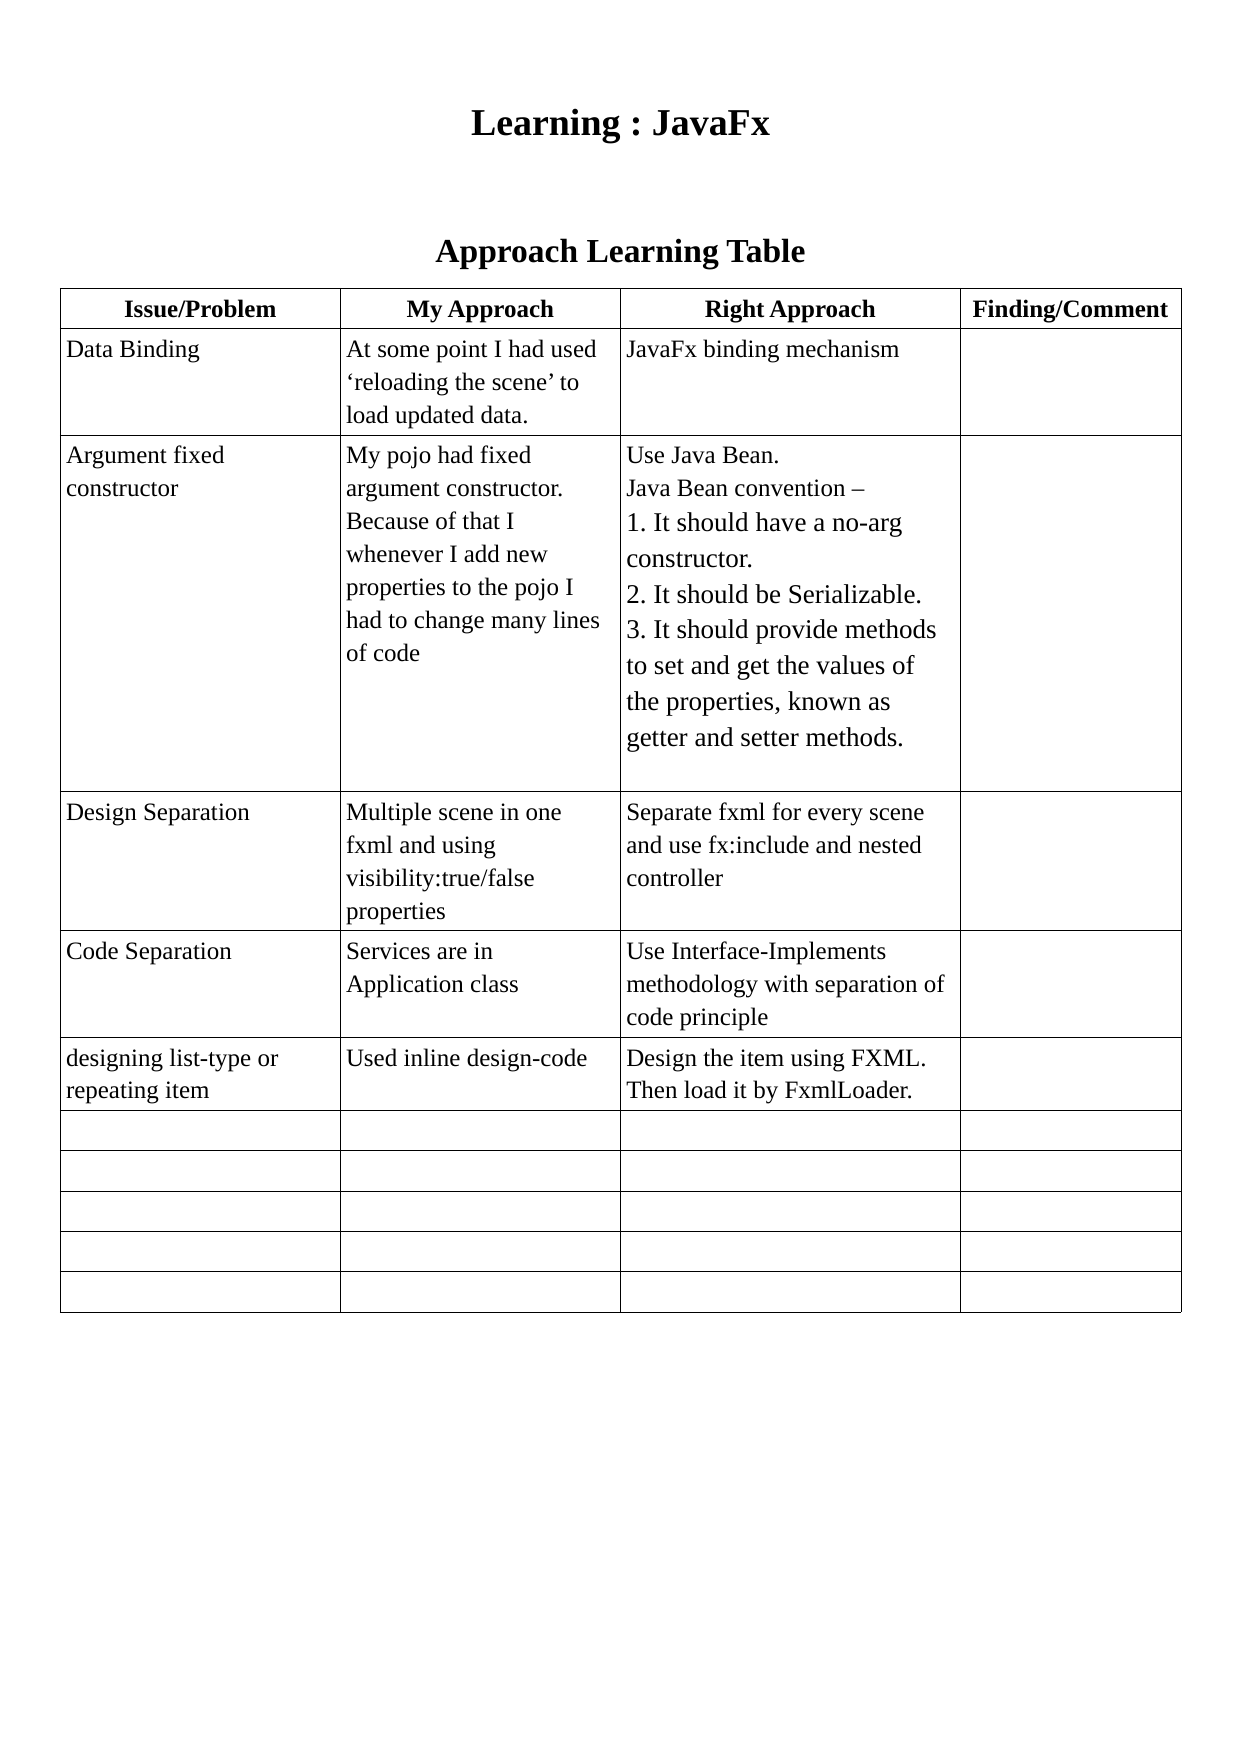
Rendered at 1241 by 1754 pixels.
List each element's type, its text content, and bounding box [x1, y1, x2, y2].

table_cell Services are in Application class [341, 931, 620, 1037]
table_cell [961, 1111, 1181, 1150]
table_header Issue/Problem [61, 289, 340, 328]
table_cell [961, 329, 1181, 434]
table_cell [341, 1232, 620, 1271]
table_cell [341, 1272, 620, 1312]
table_cell [61, 1232, 340, 1271]
table_cell [61, 1111, 340, 1150]
table_cell [961, 1151, 1181, 1191]
table_cell [621, 1151, 960, 1191]
subtitle Approach Learning Table [60, 231, 1181, 270]
table_cell Design the item using FXML. Then load it by FxmlLoader. [621, 1038, 960, 1110]
table_cell [961, 931, 1181, 1037]
table_cell [341, 1192, 620, 1231]
table_cell [61, 1272, 340, 1312]
table_cell [341, 1151, 620, 1191]
table_header Right Approach [621, 289, 960, 328]
table_cell [61, 1151, 340, 1191]
table_cell [621, 1232, 960, 1271]
table_cell Separate fxml for every scene and use fx:include and nested controller [621, 792, 960, 930]
table_cell [621, 1192, 960, 1231]
table_cell JavaFx binding mechanism [621, 329, 960, 434]
table_cell Design Separation [61, 792, 340, 930]
table_cell Code Separation [61, 931, 340, 1037]
table_cell Data Binding [61, 329, 340, 434]
table_cell [961, 1192, 1181, 1231]
table_cell [961, 436, 1181, 791]
table_cell My pojo had fixed argument constructor. Because of that I whenever I add new properties to the pojo I had to change many lines of code [341, 436, 620, 791]
table_cell [621, 1111, 960, 1150]
table_cell [961, 1038, 1181, 1110]
table_cell [961, 1272, 1181, 1312]
table_header Finding/Comment [961, 289, 1181, 328]
table_cell Use Interface-Implements methodology with separation of code principle [621, 931, 960, 1037]
table_cell Multiple scene in one fxml and using visibility:true/false properties [341, 792, 620, 930]
table_cell [621, 1272, 960, 1312]
table_cell Use Java Bean. Java Bean convention – 1. It should have a no-arg constructor. 2. It should be Serializable. 3. It should provide methods to set and get the values of the properties, known as getter and setter methods. [621, 436, 960, 791]
table_cell Argument fixed constructor [61, 436, 340, 791]
table_cell [961, 1232, 1181, 1271]
table_header My Approach [341, 289, 620, 328]
table_cell [61, 1192, 340, 1231]
table_cell designing list-type or repeating item [61, 1038, 340, 1110]
table_cell At some point I had used ‘reloading the scene’ to load updated data. [341, 329, 620, 434]
table_cell Used inline design-code [341, 1038, 620, 1110]
table_cell [961, 792, 1181, 930]
table_cell [341, 1111, 620, 1150]
subtitle Learning : JavaFx [60, 100, 1181, 144]
